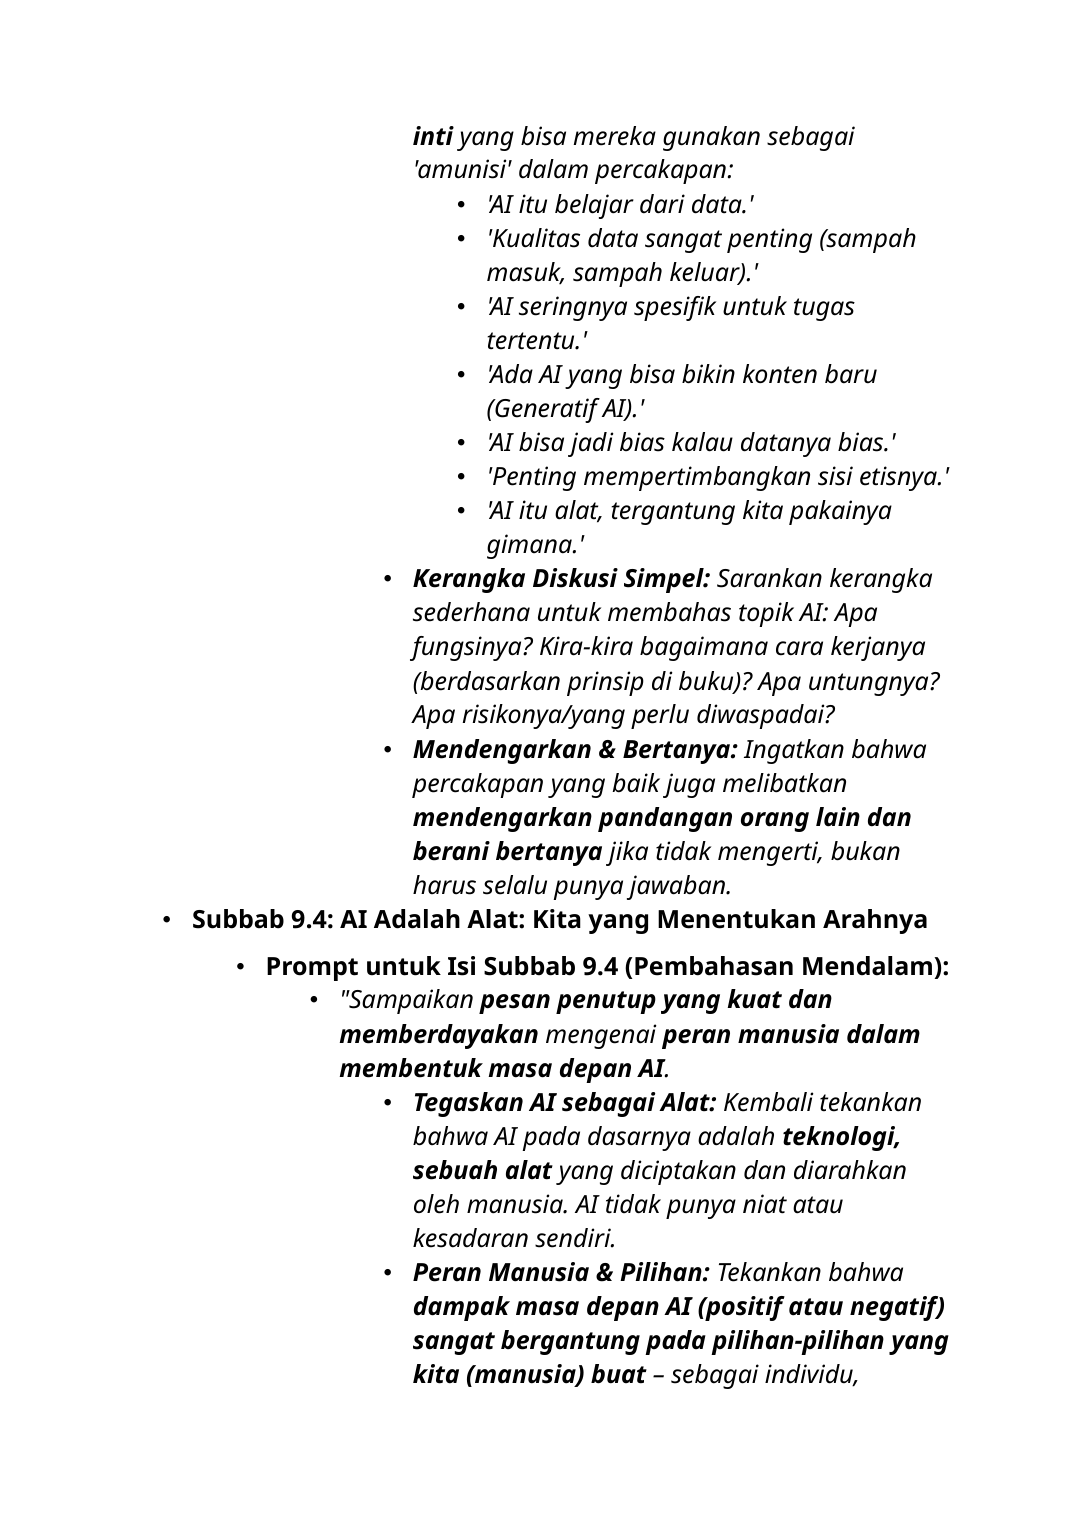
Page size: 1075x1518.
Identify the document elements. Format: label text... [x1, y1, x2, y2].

list Subbab 9.4: AI Adalah Alat: Kita yang Menentukan Arahnya [162, 902, 957, 936]
list Prompt untuk Isi Subbab 9.4 (Pembahasan Mendalam): [236, 948, 957, 982]
list 'AI bisa jadi bias kalau datanya bias.' [457, 425, 957, 459]
list Mendengarkan & Bertanya: Ingatkan bahwa percakapan yang baik juga melibatkan mendengarkan pandangan orang lain dan berani bertanya jika tidak mengerti, bukan harus selalu punya jawaban. [383, 731, 957, 902]
list inti yang bisa mereka gunakan sebagai 'amunisi' dalam percakapan: [383, 118, 957, 186]
list Peran Manusia & Pilihan: Tekankan bahwa dampak masa depan AI (positif atau negatif) sangat bergantung pada pilihan-pilihan yang kita (manusia) buat – sebagai individu, [383, 1255, 957, 1391]
list 'AI itu belajar dari data.' [457, 186, 957, 220]
list Tegaskan AI sebagai Alat: Kembali tekankan bahwa AI pada dasarnya adalah teknologi, sebuah alat yang diciptakan dan diarahkan oleh manusia. AI tidak punya niat atau kesadaran sendiri. [383, 1084, 957, 1255]
list 'Ada AI yang bisa bikin konten baru (Generatif AI).' [457, 357, 957, 425]
list 'AI seringnya spesifik untuk tugas tertentu.' [457, 288, 957, 357]
list 'Kualitas data sangat penting (sampah masuk, sampah keluar).' [457, 220, 957, 288]
list "Sampaikan pesan penutup yang kuat dan memberdayakan mengenai peran manusia dalam membentuk masa depan AI. [309, 982, 957, 1084]
list Kerangka Diskusi Simpel: Sarankan kerangka sederhana untuk membahas topik AI: Apa fungsinya? Kira-kira bagaimana cara kerjanya (berdasarkan prinsip di buku)? Apa untungnya? Apa risikonya/yang perlu diwaspadai? [383, 561, 957, 731]
list 'Penting mempertimbangkan sisi etisnya.' [457, 459, 957, 493]
list 'AI itu alat, tergantung kita pakainya gimana.' [457, 493, 957, 561]
